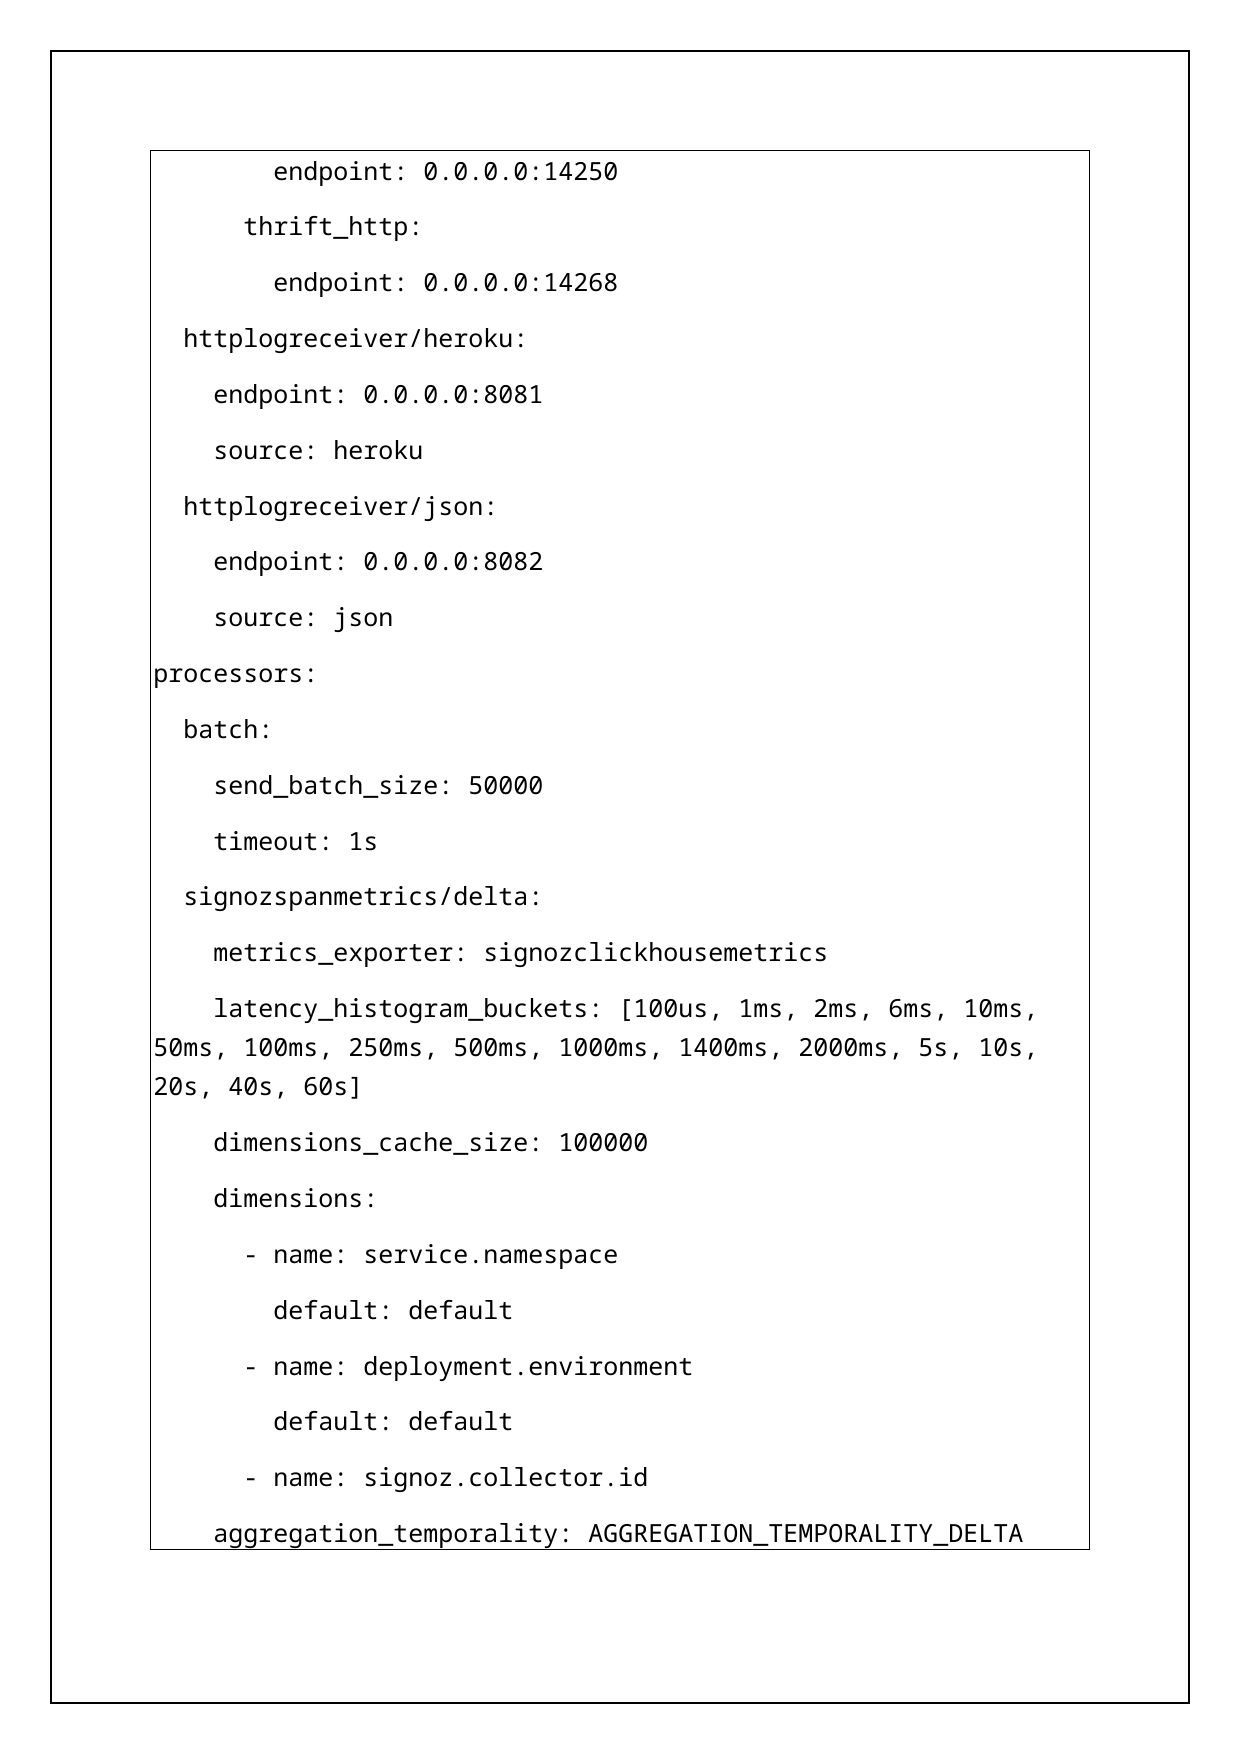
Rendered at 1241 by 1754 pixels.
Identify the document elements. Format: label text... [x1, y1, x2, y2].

text aggregation_temporality: AGGREGATION_TEMPORALITY_DELTA [151, 1512, 1089, 1549]
text httplogreceiver/heroku: [151, 317, 1089, 355]
text latency_histogram_buckets: [100us, 1ms, 2ms, 6ms, 10ms, 50ms, 100ms, 250ms, 500ms, 1000ms, 1400ms, 2000ms, 5s, 10s, 20s, 40s, 60s] [151, 987, 1089, 1103]
text dimensions_cache_size: 100000 [151, 1122, 1089, 1159]
text endpoint: 0.0.0.0:8081 [151, 373, 1089, 411]
text default: default [151, 1289, 1089, 1326]
text metrics_exporter: signozclickhousemetrics [151, 932, 1089, 969]
text endpoint: 0.0.0.0:8082 [151, 541, 1089, 578]
text - name: signoz.collector.id [151, 1457, 1089, 1494]
text signozspanmetrics/delta: [151, 876, 1089, 913]
text dimensions: [151, 1177, 1089, 1215]
text - name: deployment.environment [151, 1345, 1089, 1382]
text send_batch_size: 50000 [151, 764, 1089, 801]
text httplogreceiver/json: [151, 485, 1089, 522]
text endpoint: 0.0.0.0:14268 [151, 262, 1089, 299]
text batch: [151, 708, 1089, 746]
text default: default [151, 1401, 1089, 1438]
text processors: [151, 652, 1089, 690]
text - name: service.namespace [151, 1233, 1089, 1271]
text source: json [151, 597, 1089, 634]
text endpoint: 0.0.0.0:14250 [151, 151, 1089, 187]
text thrift_http: [151, 206, 1089, 243]
text source: heroku [151, 429, 1089, 466]
text timeout: 1s [151, 820, 1089, 857]
